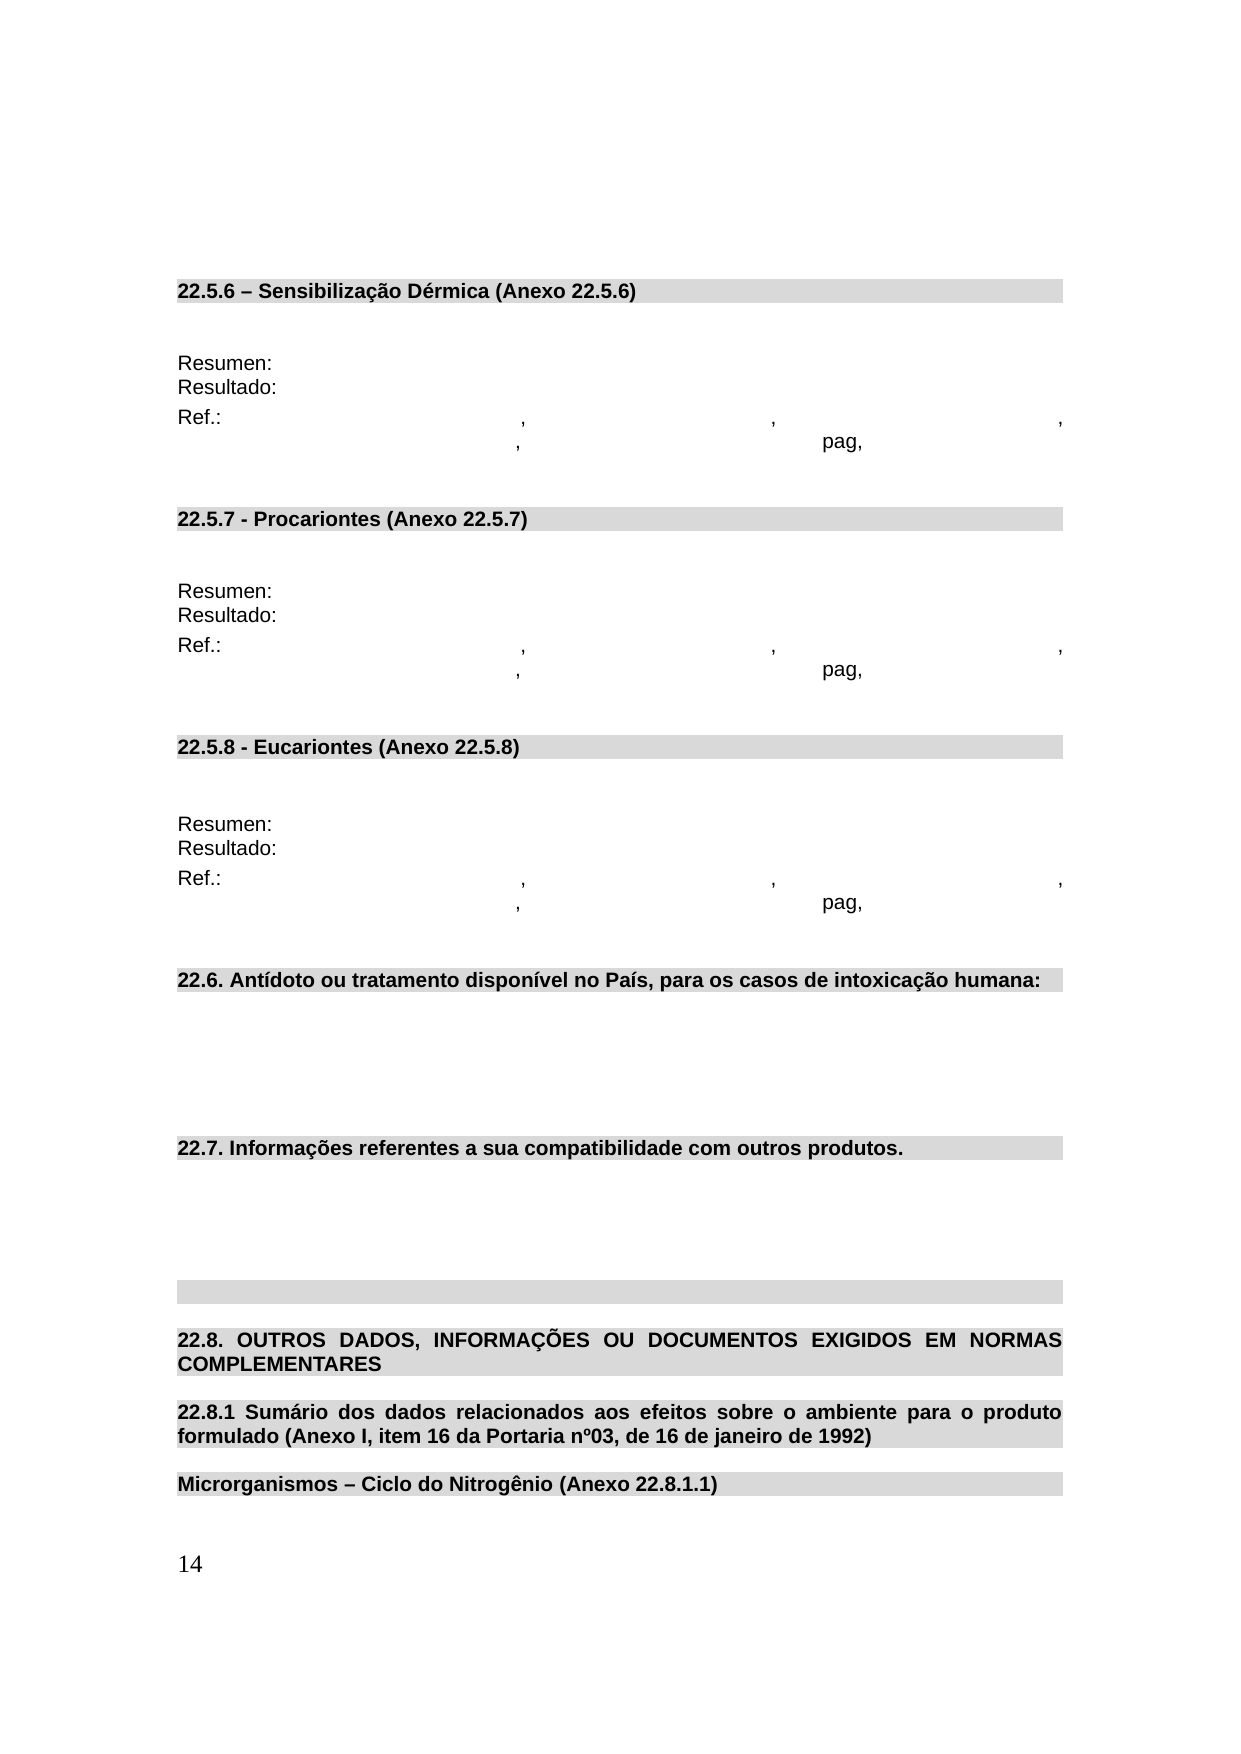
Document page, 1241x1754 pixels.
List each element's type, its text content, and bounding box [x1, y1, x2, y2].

text <inf> [177, 1040, 1063, 1064]
text Resultado: <study.result_pt> [177, 603, 1063, 627]
text 22.8.1 Sumário dos dados relacionados aos efeitos sobre o ambiente para o produto formulado (Anexo I, item 16 da Portaria nº03, de 16 de janeiro de 1992) [177, 1400, 1063, 1448]
text 22.5.6 – Sensibilização Dérmica (Anexo 22.5.6) [177, 279, 1063, 303]
text 22.5.8 - Eucariontes (Anexo 22.5.8) [177, 735, 1063, 759]
text Microrganismos – Ciclo do Nitrogênio (Anexo 22.8.1.1) [177, 1472, 1063, 1496]
text <for each="study in studies(o, 'Potencial genotóxico para procariontes')"> [177, 555, 1063, 579]
text </for> [177, 711, 1063, 735]
text Resultado: <study.result_pt> [177, 836, 1063, 860]
text 22.7. Informações referentes a sua compatibilidade com outros produtos. [177, 1136, 1063, 1160]
text </for> [177, 483, 1063, 507]
text <for each="study in studies(o, 'Sensibilidade dérmica')"> [177, 327, 1063, 351]
text <for each="inf in informations(o, 'Testes e informações referentes a sua compatibilidade com outros produtos')"> [177, 1184, 1063, 1232]
text <for each="inf in informations(o, 'Antídoto e tratamento')"> [177, 1016, 1063, 1040]
text </for> [177, 1088, 1063, 1112]
text <for each="study in studies(o, 'Potencial genotóxico para eucariontes')"> [177, 788, 1063, 812]
list Ref.: <study.reference>, <study.name>,<study.laboratory_id.name>, <study.director_author_id.name>, <study.number_of_pages> pag, <study.end_date> [177, 633, 1063, 681]
text 22.8. OUTROS DADOS, INFORMAÇÕES OU DOCUMENTOS EXIGIDOS EM NORMAS COMPLEMENTARES [177, 1328, 1063, 1376]
text </for> [177, 1280, 1063, 1304]
text 22.5.7 - Procariontes (Anexo 22.5.7) [177, 507, 1063, 531]
text Resumen: <study.summary_pt> [177, 812, 1063, 836]
text Resultado: <study.result_pt> [177, 375, 1063, 399]
list Ref.: <study.reference>, <study.name>,<study.laboratory_id.name>, <study.director_author_id.name>, <study.number_of_pages> pag, <study.end_date> [177, 866, 1063, 914]
list Ref.: <study.reference>, <study.name>,<study.laboratory_id.name>, <study.director_author_id.name>, <study.number_of_pages> pag, <study.end_date> [177, 405, 1063, 453]
text 22.6. Antídoto ou tratamento disponível no País, para os casos de intoxicação humana: [177, 968, 1063, 992]
text </for> [177, 944, 1063, 968]
text <inf> [177, 1232, 1063, 1256]
text Resumen: <study.summary_pt> [177, 351, 1063, 375]
text Resumen: <study.summary_pt> [177, 579, 1063, 603]
